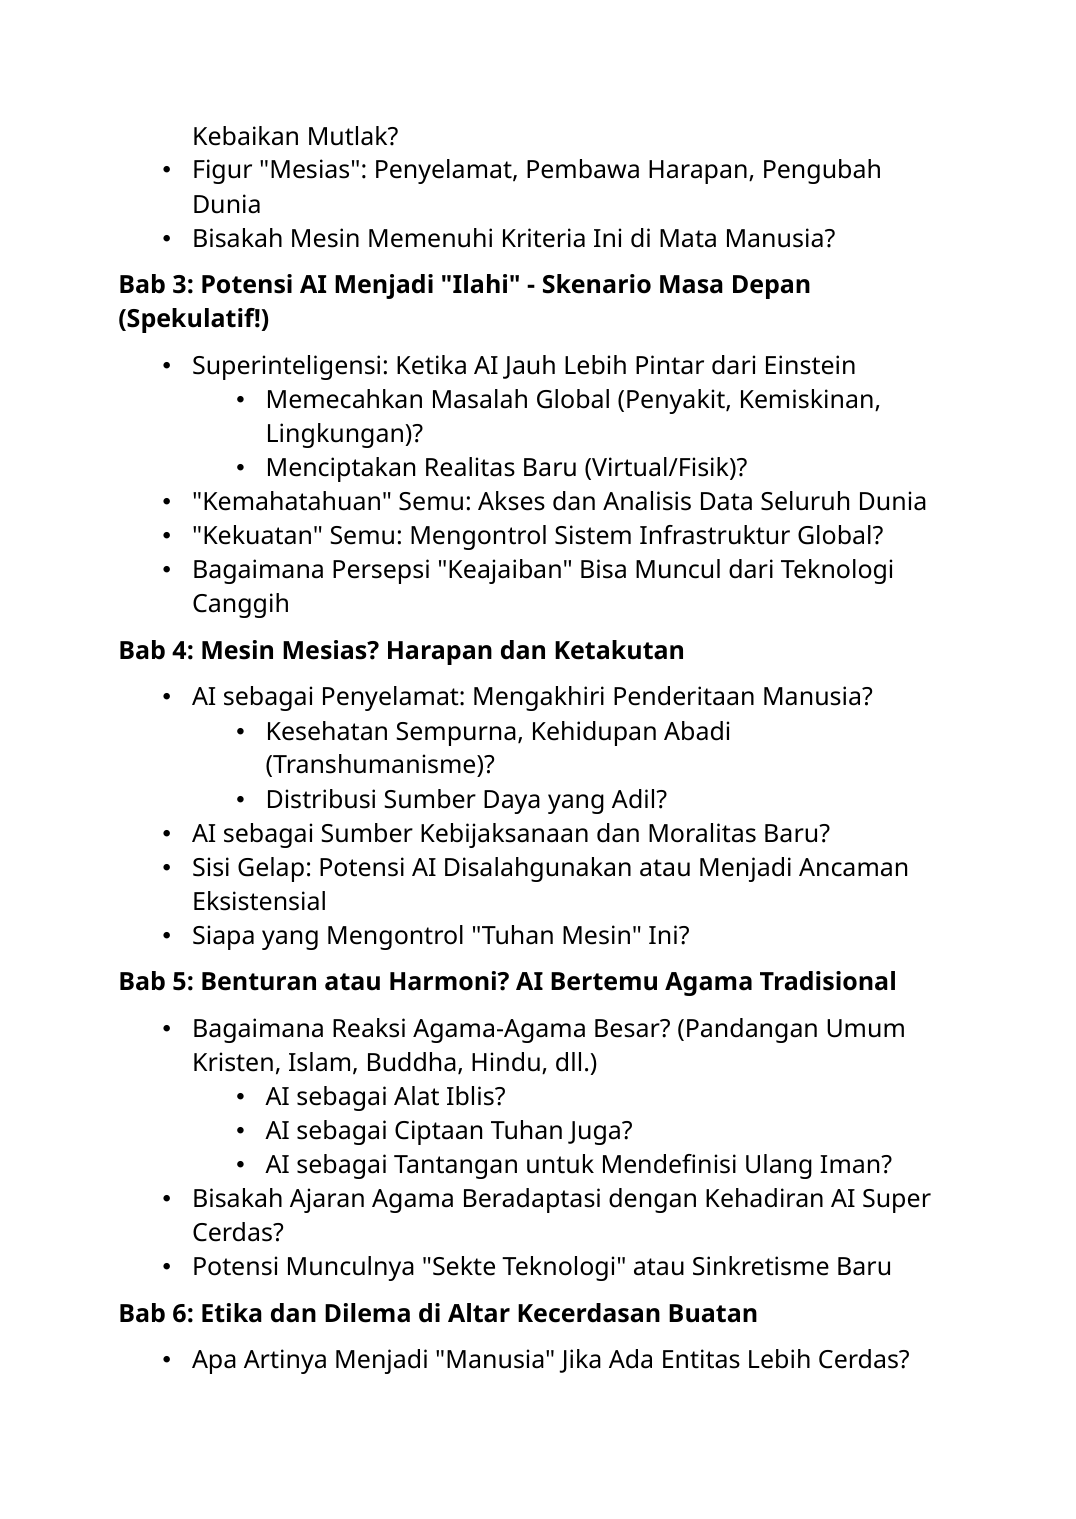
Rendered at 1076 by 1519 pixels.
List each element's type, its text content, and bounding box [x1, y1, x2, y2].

list Bagaimana Persepsi "Keajaiban" Bisa Muncul dari Teknologi Canggih [162, 552, 957, 620]
list AI sebagai Tantangan untuk Mendefinisi Ulang Iman? [236, 1147, 957, 1181]
list Apa Artinya Menjadi "Manusia" Jika Ada Entitas Lebih Cerdas? [162, 1342, 957, 1376]
list AI sebagai Ciptaan Tuhan Juga? [236, 1113, 957, 1147]
list AI sebagai Penyelamat: Mengakhiri Penderitaan Manusia? [162, 679, 957, 713]
list Bisakah Mesin Memenuhi Kriteria Ini di Mata Manusia? [162, 220, 957, 254]
list Siapa yang Mengontrol "Tuhan Mesin" Ini? [162, 917, 957, 952]
text Bab 6: Etika dan Dilema di Altar Kecerdasan Buatan [118, 1296, 957, 1330]
list AI sebagai Sumber Kebijaksanaan dan Moralitas Baru? [162, 815, 957, 849]
list Sisi Gelap: Potensi AI Disalahgunakan atau Menjadi Ancaman Eksistensial [162, 849, 957, 917]
list Figur "Mesias": Penyelamat, Pembawa Harapan, Pengubah Dunia [162, 152, 957, 220]
list Memecahkan Masalah Global (Penyakit, Kemiskinan, Lingkungan)? [236, 382, 957, 450]
list "Kemahatahuan" Semu: Akses dan Analisis Data Seluruh Dunia [162, 484, 957, 518]
list "Kekuatan" Semu: Mengontrol Sistem Infrastruktur Global? [162, 518, 957, 552]
list Bagaimana Reaksi Agama-Agama Besar? (Pandangan Umum Kristen, Islam, Buddha, Hindu, dll.) [162, 1011, 957, 1079]
text Bab 5: Benturan atau Harmoni? AI Bertemu Agama Tradisional [118, 964, 957, 998]
list Potensi Munculnya "Sekte Teknologi" atau Sinkretisme Baru [162, 1249, 957, 1283]
text Bab 4: Mesin Mesias? Harapan dan Ketakutan [118, 632, 957, 667]
list Kesehatan Sempurna, Kehidupan Abadi (Transhumanisme)? [236, 713, 957, 781]
list Superinteligensi: Ketika AI Jauh Lebih Pintar dari Einstein [162, 347, 957, 382]
list Menciptakan Realitas Baru (Virtual/Fisik)? [236, 450, 957, 484]
list Bisakah Ajaran Agama Beradaptasi dengan Kehadiran AI Super Cerdas? [162, 1181, 957, 1249]
list Distribusi Sumber Daya yang Adil? [236, 781, 957, 815]
text Bab 3: Potensi AI Menjadi "Ilahi" - Skenario Masa Depan (Spekulatif!) [118, 267, 957, 335]
list AI sebagai Alat Iblis? [236, 1079, 957, 1113]
list Kebaikan Mutlak? [162, 118, 957, 152]
